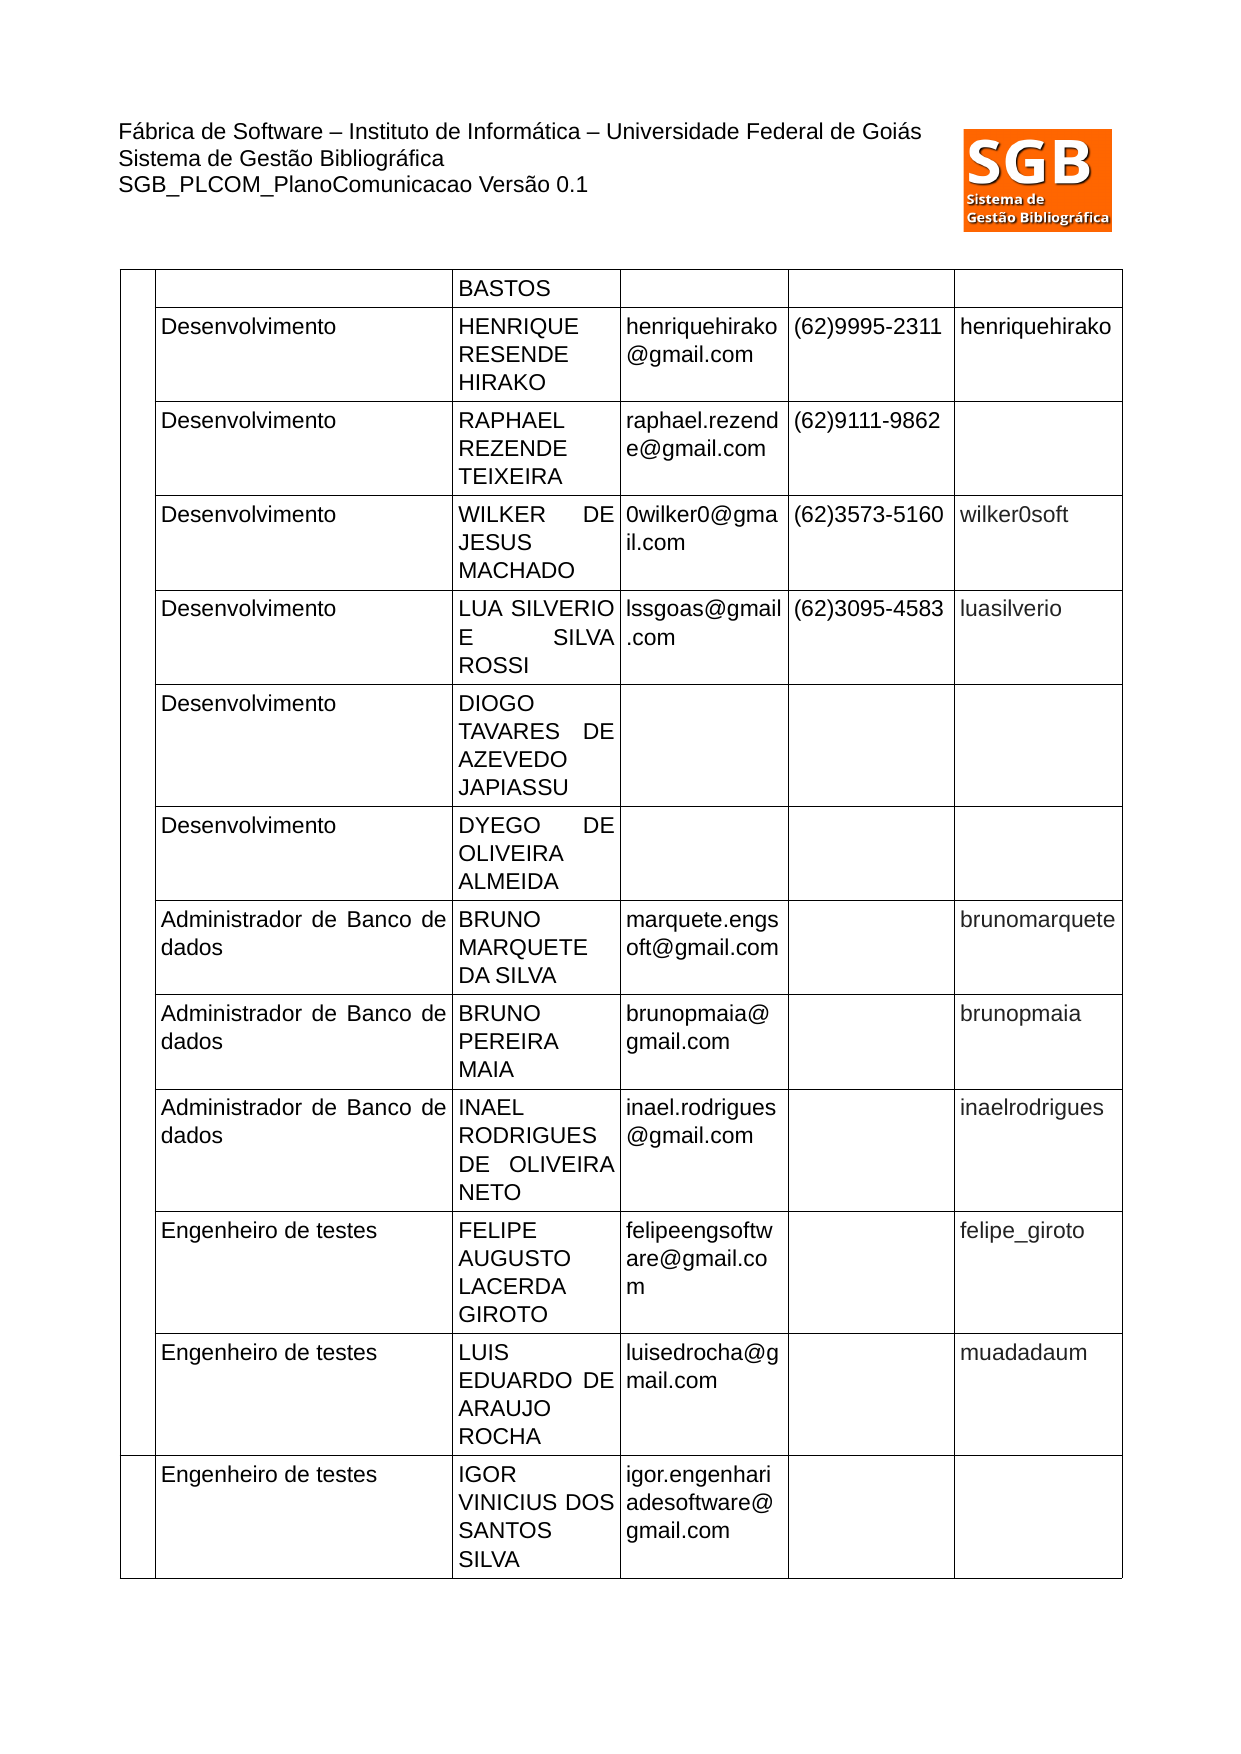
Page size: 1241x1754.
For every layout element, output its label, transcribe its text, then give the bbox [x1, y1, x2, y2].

table_cell lssgoas@gmail.com [621, 591, 788, 684]
table_cell (62)3573-5160 [789, 496, 954, 589]
table_cell luasilverio [955, 591, 1122, 684]
table_cell (62)3095-4583 [789, 591, 954, 684]
table_cell [789, 1334, 954, 1455]
table_cell Desenvolvimento [156, 807, 452, 900]
table_cell [955, 402, 1122, 495]
table_cell brunopmaia [955, 995, 1122, 1088]
table_cell Desenvolvimento [156, 591, 452, 684]
table_cell [156, 270, 452, 307]
table_cell Administrador de Banco de dados [156, 1090, 452, 1211]
table_cell [621, 685, 788, 806]
table_cell [955, 807, 1122, 900]
table_cell HENRIQUE RESENDE HIRAKO [453, 308, 620, 401]
picture [963, 129, 1112, 232]
table_cell inaelrodrigues [955, 1090, 1122, 1211]
table_cell (62)9111-9862 [789, 402, 954, 495]
table_cell [789, 807, 954, 900]
table_cell felipe_giroto [955, 1212, 1122, 1333]
table_cell felipeengsoftware@gmail.com [621, 1212, 788, 1333]
table_cell marquete.engsoft@gmail.com [621, 901, 788, 994]
table_cell [789, 685, 954, 806]
table_cell inael.rodrigues@gmail.com [621, 1090, 788, 1211]
table_cell 0wilker0@gmail.com [621, 496, 788, 589]
table_cell [955, 685, 1122, 806]
table_cell Desenvolvimento [156, 308, 452, 401]
table_cell Desenvolvimento [156, 402, 452, 495]
table_cell Engenheiro de testes [156, 1456, 452, 1578]
table_cell Administrador de Banco de dados [156, 901, 452, 994]
table_cell [121, 270, 155, 1455]
table_cell BRUNO PEREIRA MAIA [453, 995, 620, 1088]
table_cell [621, 270, 788, 307]
table_cell LUA SILVERIO E SILVA ROSSI [453, 591, 620, 684]
table_cell brunopmaia@gmail.com [621, 995, 788, 1088]
table_cell BRUNO MARQUETE DA SILVA [453, 901, 620, 994]
table_cell raphael.rezende@gmail.com [621, 402, 788, 495]
table_cell [789, 995, 954, 1088]
table_cell [789, 901, 954, 994]
table_cell DYEGO DE OLIVEIRA ALMEIDA [453, 807, 620, 900]
table_cell [789, 1456, 954, 1578]
table_cell IGOR VINICIUS DOS SANTOS SILVA [453, 1456, 620, 1578]
table_cell [789, 270, 954, 307]
table_cell Desenvolvimento [156, 496, 452, 589]
table_cell brunomarquete [955, 901, 1122, 994]
table_cell RAPHAEL REZENDE TEIXEIRA [453, 402, 620, 495]
table_cell [621, 807, 788, 900]
table_cell Engenheiro de testes [156, 1212, 452, 1333]
table_cell henriquehirako@gmail.com [621, 308, 788, 401]
table_cell (62)9995-2311 [789, 308, 954, 401]
table_cell luisedrocha@gmail.com [621, 1334, 788, 1455]
table_cell Administrador de Banco de dados [156, 995, 452, 1088]
table_cell DIOGO TAVARES DE AZEVEDO JAPIASSU [453, 685, 620, 806]
table_cell [789, 1212, 954, 1333]
table_cell [955, 1456, 1122, 1578]
table_cell [955, 270, 1122, 307]
table_cell BASTOS [453, 270, 620, 307]
table_cell WILKER DE JESUS MACHADO [453, 496, 620, 589]
table_cell henriquehirako [955, 308, 1122, 401]
table_cell Desenvolvimento [156, 685, 452, 806]
table_cell [121, 1456, 155, 1578]
table_cell igor.engenhariadesoftware@gmail.com [621, 1456, 788, 1578]
table_cell INAEL RODRIGUES DE OLIVEIRA NETO [453, 1090, 620, 1211]
table_cell LUIS EDUARDO DE ARAUJO ROCHA [453, 1334, 620, 1455]
table_cell FELIPE AUGUSTO LACERDA GIROTO [453, 1212, 620, 1333]
table_cell wilker0soft [955, 496, 1122, 589]
table_cell [789, 1090, 954, 1211]
table_cell muadadaum [955, 1334, 1122, 1455]
table_cell Engenheiro de testes [156, 1334, 452, 1455]
